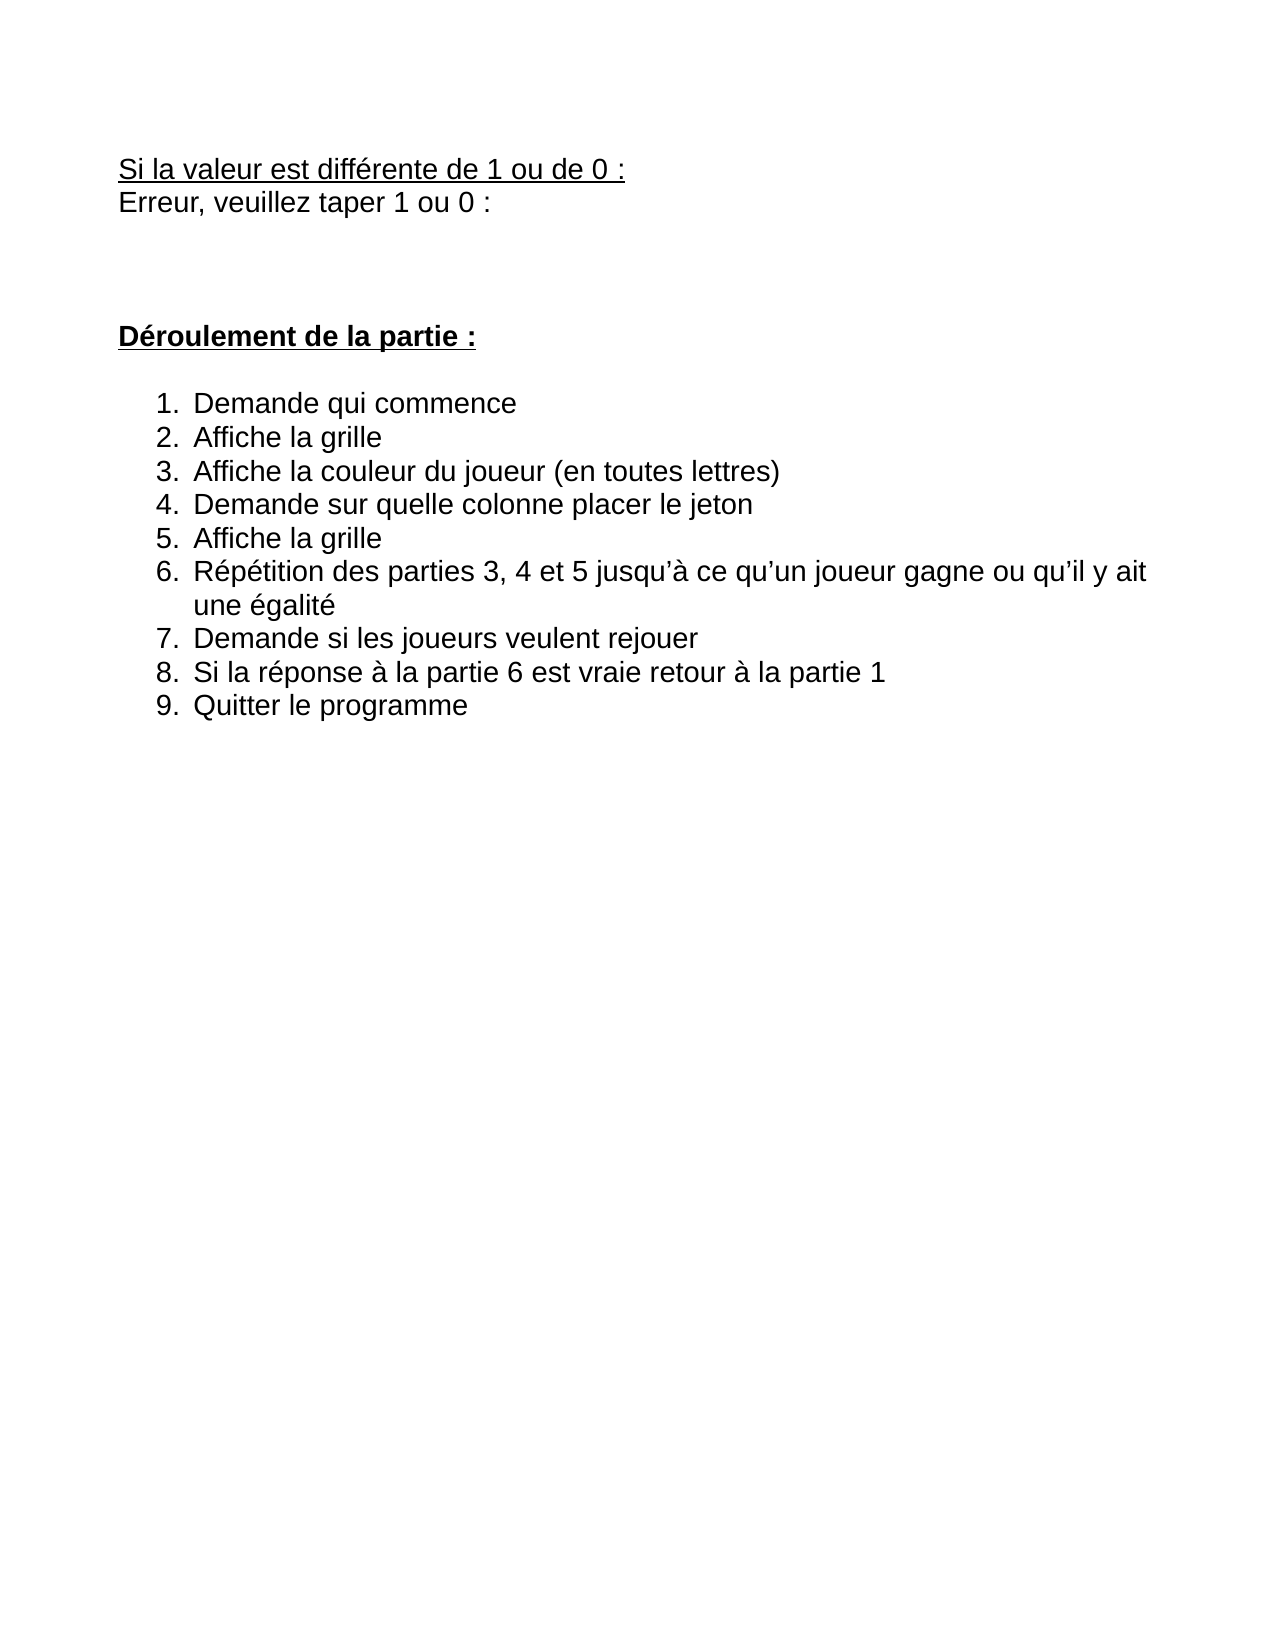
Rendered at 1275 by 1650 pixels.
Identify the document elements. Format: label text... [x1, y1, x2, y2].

text Si la valeur est différente de 1 ou de 0 : [118, 152, 1157, 185]
text Déroulement de la partie : [118, 319, 1157, 353]
list Répétition des parties 3, 4 et 5 jusqu’à ce qu’un joueur gagne ou qu’il y ait une égalité [156, 554, 1157, 621]
list Affiche la grille [156, 420, 1157, 453]
text Erreur, veuillez taper 1 ou 0 : [118, 185, 1157, 219]
list Affiche la couleur du joueur (en toutes lettres) [156, 453, 1157, 487]
list Si la réponse à la partie 6 est vraie retour à la partie 1 [156, 655, 1157, 688]
list Quitter le programme [156, 688, 1157, 722]
list Affiche la grille [156, 521, 1157, 554]
list Demande sur quelle colonne placer le jeton [156, 487, 1157, 521]
list Demande si les joueurs veulent rejouer [156, 621, 1157, 655]
list Demande qui commence [156, 386, 1157, 420]
